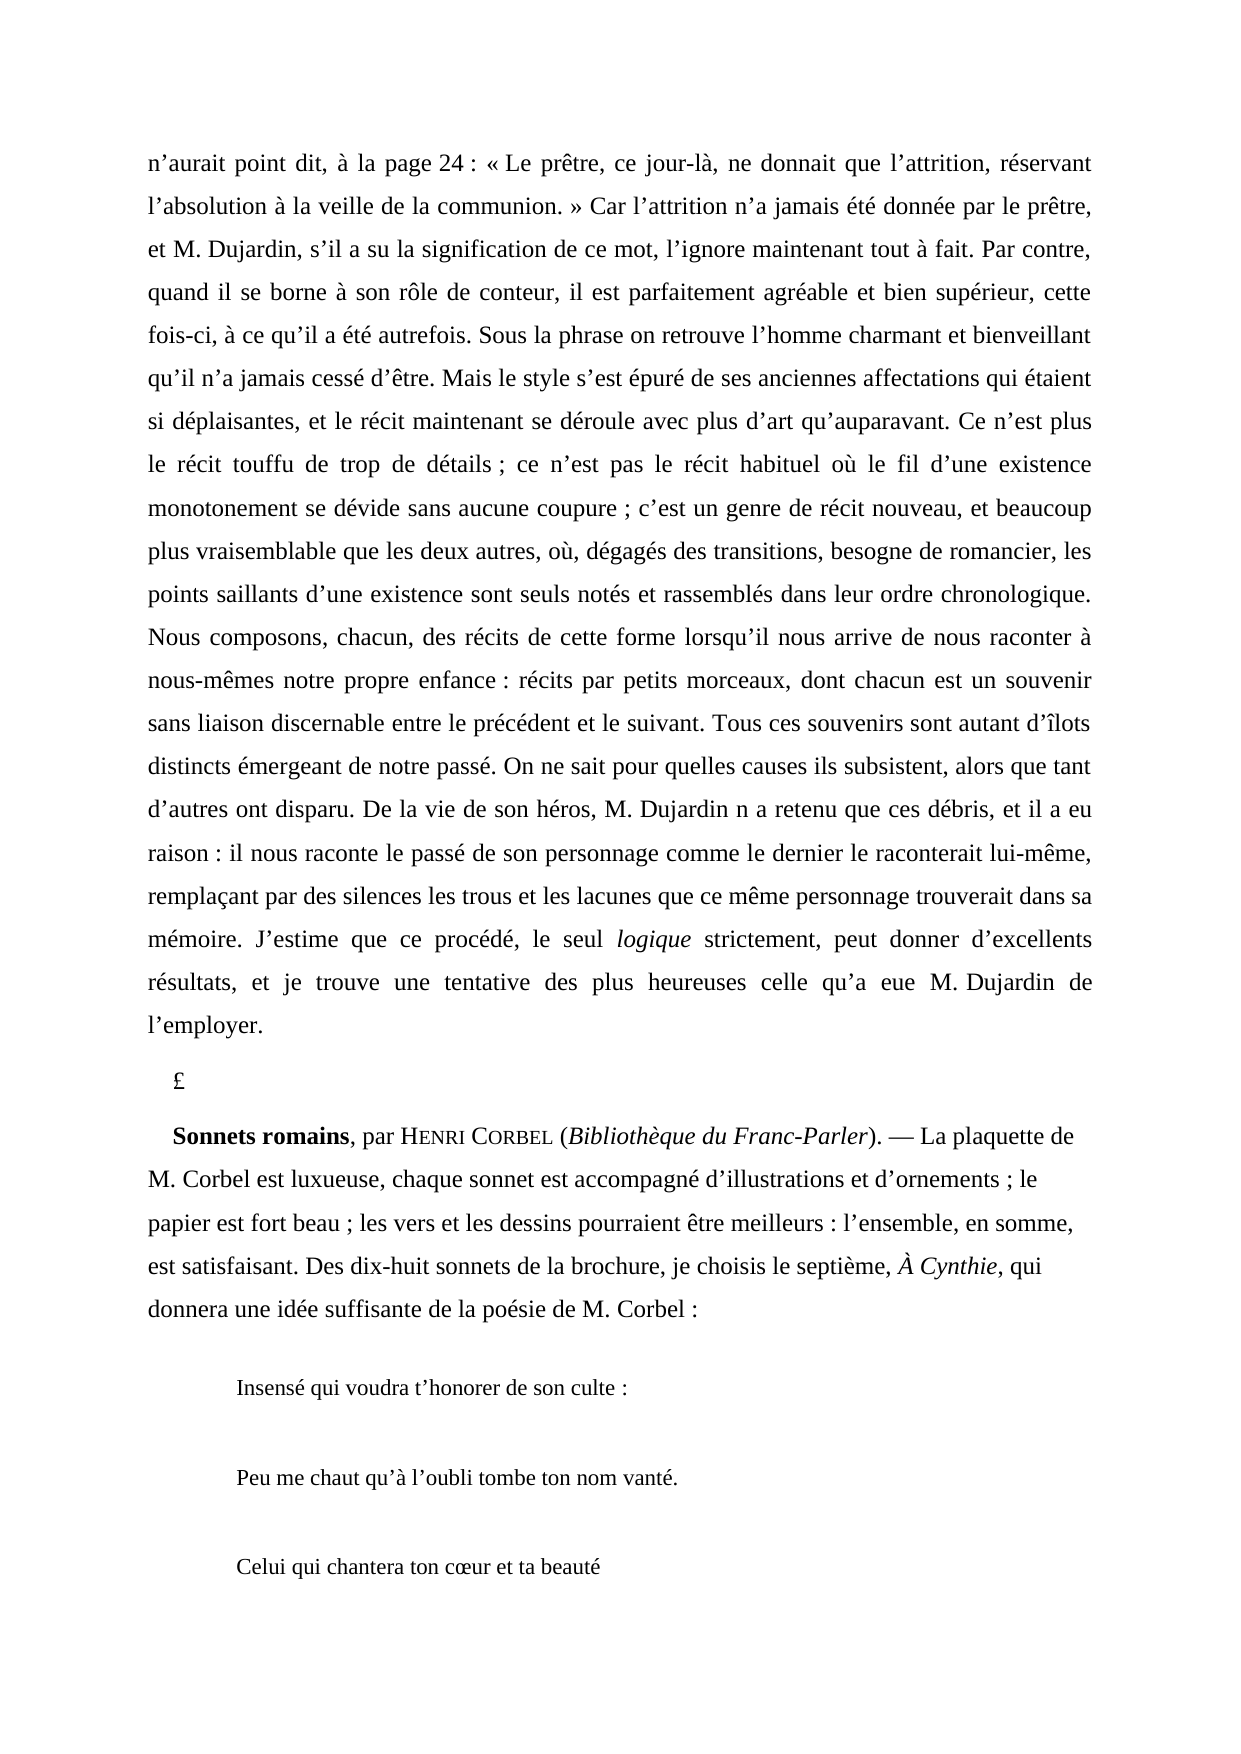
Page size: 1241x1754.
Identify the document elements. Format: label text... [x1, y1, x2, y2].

text Peu me chaut qu’à l’oubli tombe ton nom vanté. [236, 1464, 1093, 1490]
text n’aurait point dit, à la page 24 : « Le prêtre, ce jour-là, ne donnait que l’attrition, réservant l’absolution à la veille de la communion. » Car l’attrition n’a jamais été donnée par le prêtre, et M. Dujardin, s’il a su la signification de ce mot, l’ignore maintenant tout à fait. Par contre, quand il se borne à son rôle de conteur, il est parfaitement agréable et bien supérieur, cette fois-ci, à ce qu’il a été autrefois. Sous la phrase on retrouve l’homme charmant et bienveillant qu’il n’a jamais cessé d’être. Mais le style s’est épuré de ses anciennes affectations qui étaient si déplaisantes, et le récit maintenant se déroule avec plus d’art qu’auparavant. Ce n’est plus le récit touffu de trop de détails ; ce n’est pas le récit habituel où le fil d’une existence monotonement se dévide sans aucune coupure ; c’est un genre de récit nouveau, et beaucoup plus vraisemblable que les deux autres, où, dégagés des transitions, besogne de romancier, les points saillants d’une existence sont seuls notés et rassemblés dans leur ordre chronologique. Nous composons, chacun, des récits de cette forme lorsqu’il nous arrive de nous raconter à nous-mêmes notre propre enfance : récits par petits morceaux, dont chacun est un souvenir sans liaison discernable entre le précédent et le suivant. Tous ces souvenirs sont autant d’îlots distincts émergeant de notre passé. On ne sait pour quelles causes ils subsistent, alors que tant d’autres ont disparu. De la vie de son héros, M. Dujardin n a retenu que ces débris, et il a eu raison : il nous raconte le passé de son personnage comme le dernier le raconterait lui-même, remplaçant par des silences les trous et les lacunes que ce même personnage trouverait dans sa mémoire. J’estime que ce procédé, le seul logique strictement, peut donner d’excellents résultats, et je trouve une tentative des plus heureuses celle qu’a eue M. Dujardin de l’employer. [148, 148, 1093, 1039]
text Insensé qui voudra t’honorer de son culte : [236, 1374, 1093, 1401]
text £ [148, 1066, 1093, 1094]
text Sonnets romains, par Henri Corbel (Bibliothèque du Franc-Parler). — La plaquette de M. Corbel est luxueuse, chaque sonnet est accompagné d’illustrations et d’ornements ; le papier est fort beau ; les vers et les dessins pourraient être meilleurs : l’ensemble, en somme, est satisfaisant. Des dix-huit sonnets de la brochure, je choisis le septième, À Cynthie, qui donnera une idée suffisante de la poésie de M. Corbel : [148, 1121, 1093, 1323]
text Celui qui chantera ton cœur et ta beauté [236, 1553, 1093, 1580]
